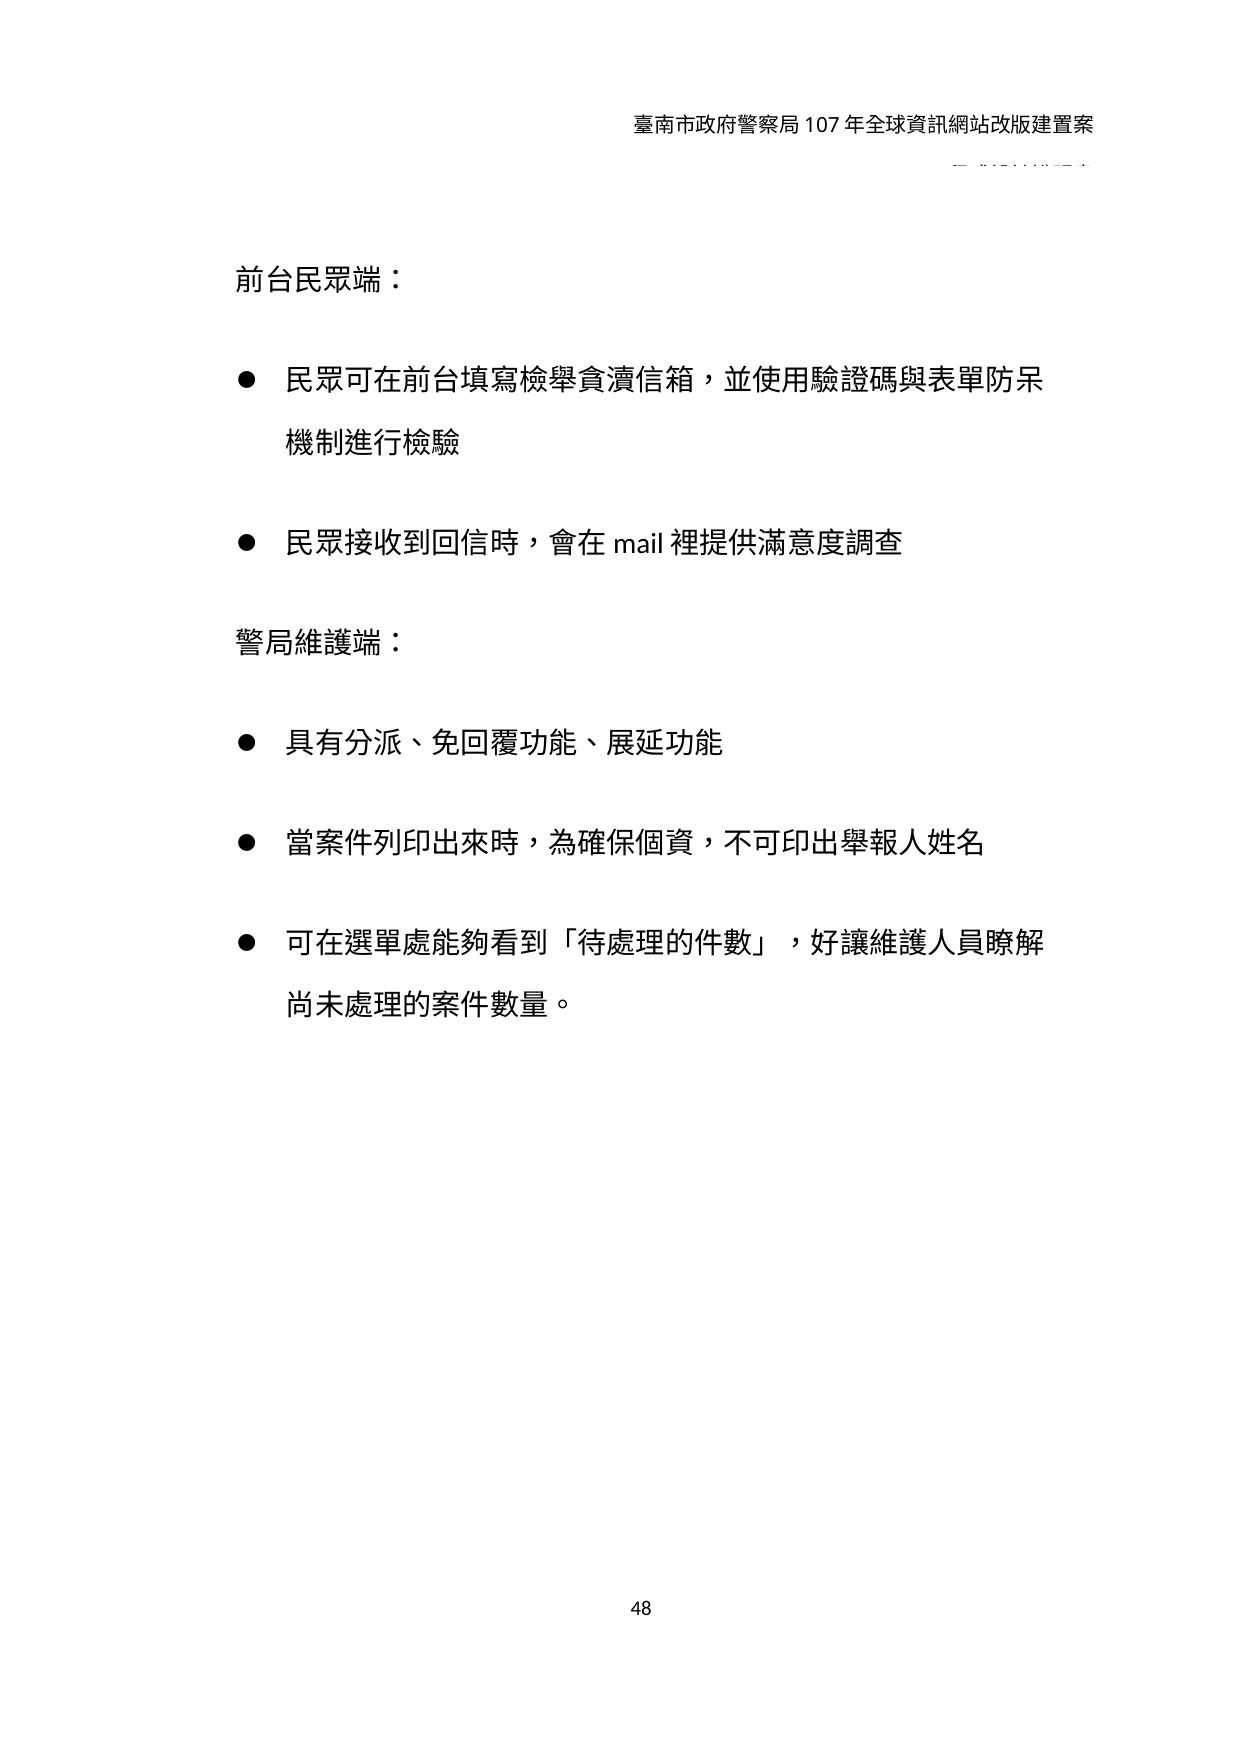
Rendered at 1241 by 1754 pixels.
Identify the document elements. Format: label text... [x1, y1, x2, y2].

text 前台民眾端： [177, 236, 1063, 299]
list 具有分派、免回覆功能、展延功能 [236, 699, 1063, 761]
text 警局維護端： [177, 599, 1063, 661]
list 當案件列印出來時，為確保個資，不可印出舉報人姓名 [236, 799, 1063, 861]
list 可在選單處能夠看到「待處理的件數」，好讓維護人員瞭解尚未處理的案件數量。 [236, 899, 1063, 1024]
list 民眾可在前台填寫檢舉貪瀆信箱，並使用驗證碼與表單防呆機制進行檢驗 [236, 336, 1063, 461]
list 民眾接收到回信時，會在 mail 裡提供滿意度調查 [236, 499, 1063, 561]
